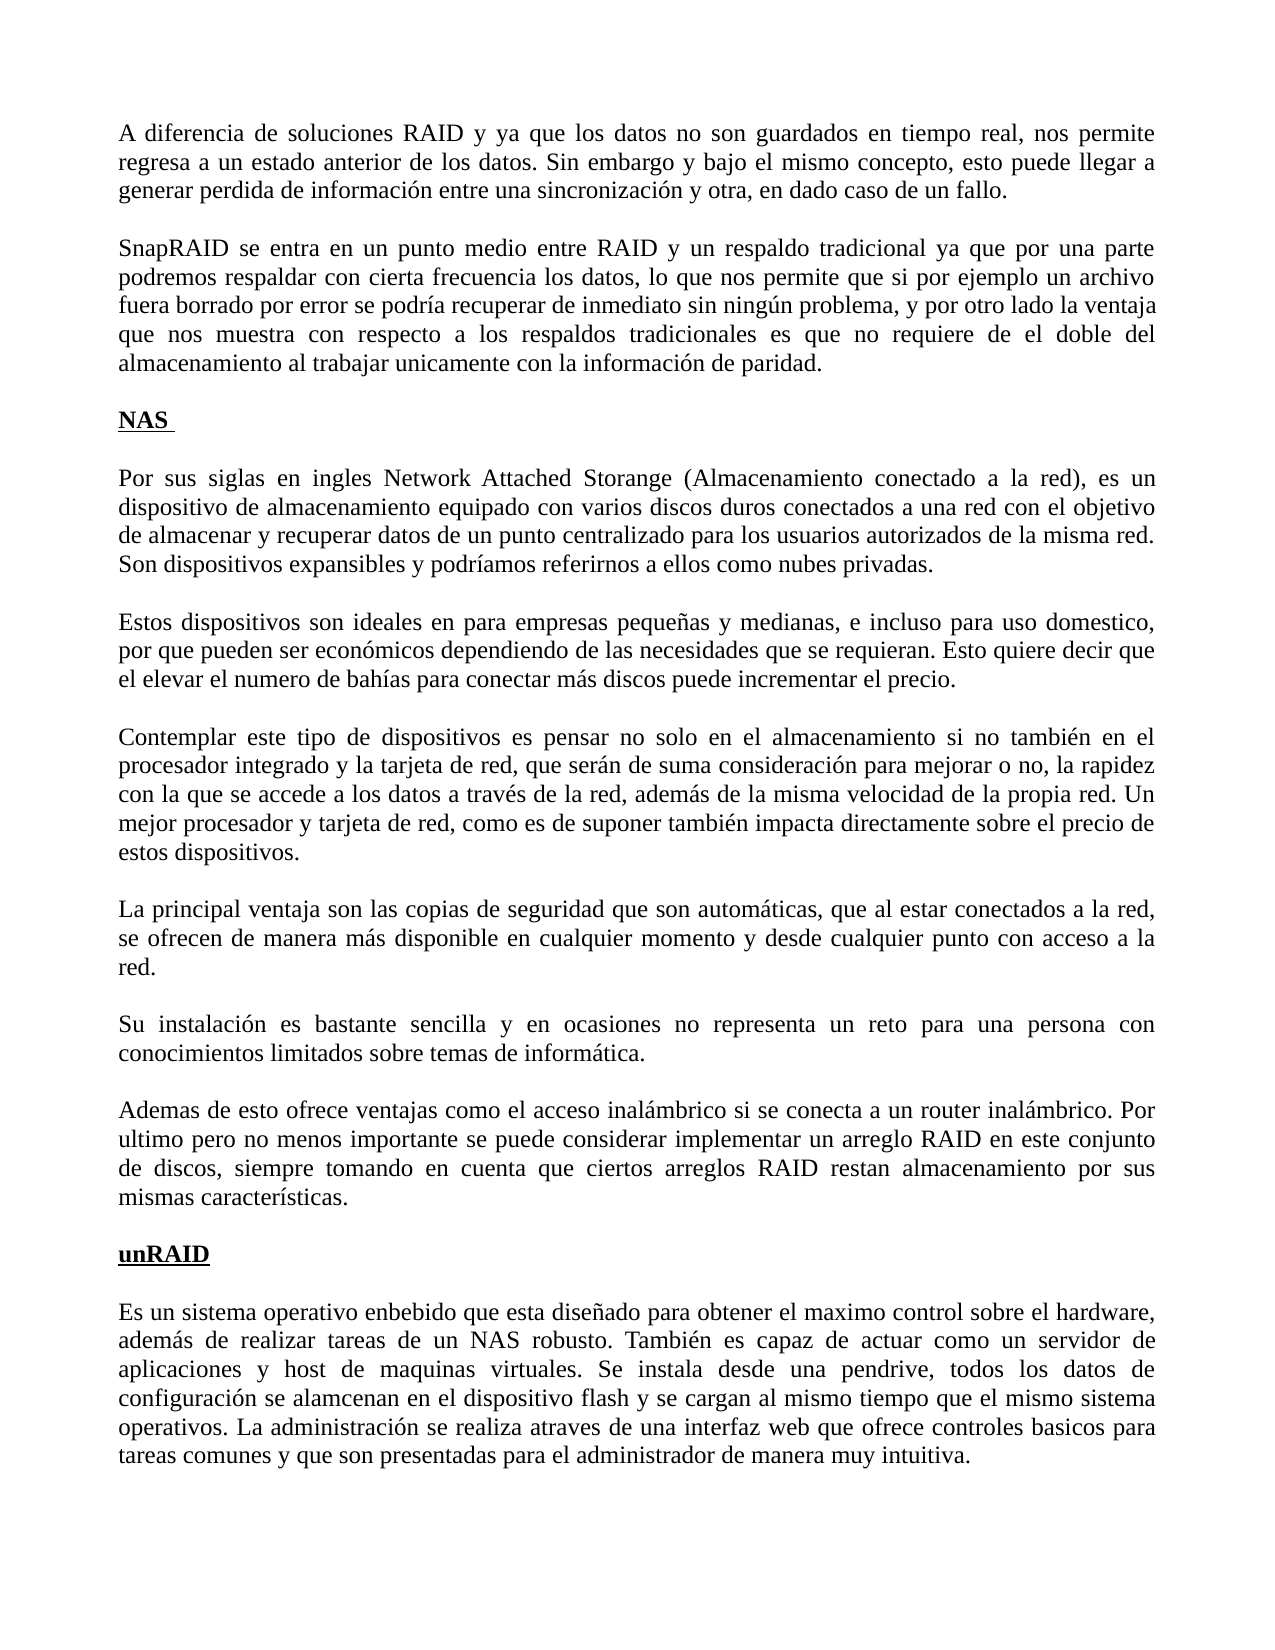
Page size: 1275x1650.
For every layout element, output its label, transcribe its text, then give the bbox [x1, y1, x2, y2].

text Estos dispositivos son ideales en para empresas pequeñas y medianas, e incluso para uso domestico, por que pueden ser económicos dependiendo de las necesidades que se requieran. Esto quiere decir que el elevar el numero de bahías para conectar más discos puede incrementar el precio. [118, 607, 1157, 693]
text NAS [118, 406, 1157, 434]
text Por sus siglas en ingles Network Attached Storange (Almacenamiento conectado a la red), es un dispositivo de almacenamiento equipado con varios discos duros conectados a una red con el objetivo de almacenar y recuperar datos de un punto centralizado para los usuarios autorizados de la misma red. Son dispositivos expansibles y podríamos referirnos a ellos como nubes privadas. [118, 463, 1157, 578]
text Contemplar este tipo de dispositivos es pensar no solo en el almacenamiento si no también en el procesador integrado y la tarjeta de red, que serán de suma consideración para mejorar o no, la rapidez con la que se accede a los datos a través de la red, además de la misma velocidad de la propia red. Un mejor procesador y tarjeta de red, como es de suponer también impacta directamente sobre el precio de estos dispositivos. [118, 693, 1157, 866]
text unRAID [118, 1239, 1157, 1268]
text Es un sistema operativo enbebido que esta diseñado para obtener el maximo control sobre el hardware, además de realizar tareas de un NAS robusto. También es capaz de actuar como un servidor de aplicaciones y host de maquinas virtuales. Se instala desde una pendrive, todos los datos de configuración se alamcenan en el dispositivo flash y se cargan al mismo tiempo que el mismo sistema operativos. La administración se realiza atraves de una interfaz web que ofrece controles basicos para tareas comunes y que son presentadas para el administrador de manera muy intuitiva. [118, 1297, 1157, 1469]
text Su instalación es bastante sencilla y en ocasiones no representa un reto para una persona con conocimientos limitados sobre temas de informática. [118, 1009, 1157, 1067]
text Ademas de esto ofrece ventajas como el acceso inalámbrico si se conecta a un router inalámbrico. Por ultimo pero no menos importante se puede considerar implementar un arreglo RAID en este conjunto de discos, siempre tomando en cuenta que ciertos arreglos RAID restan almacenamiento por sus mismas características. [118, 1096, 1157, 1211]
text A diferencia de soluciones RAID y ya que los datos no son guardados en tiempo real, nos permite regresa a un estado anterior de los datos. Sin embargo y bajo el mismo concepto, esto puede llegar a generar perdida de información entre una sincronización y otra, en dado caso de un fallo. [118, 118, 1157, 204]
text La principal ventaja son las copias de seguridad que son automáticas, que al estar conectados a la red, se ofrecen de manera más disponible en cualquier momento y desde cualquier punto con acceso a la red. [118, 894, 1157, 981]
text SnapRAID se entra en un punto medio entre RAID y un respaldo tradicional ya que por una parte podremos respaldar con cierta frecuencia los datos, lo que nos permite que si por ejemplo un archivo fuera borrado por error se podría recuperar de inmediato sin ningún problema, y por otro lado la ventaja que nos muestra con respecto a los respaldos tradicionales es que no requiere de el doble del almacenamiento al trabajar unicamente con la información de paridad. [118, 233, 1157, 377]
